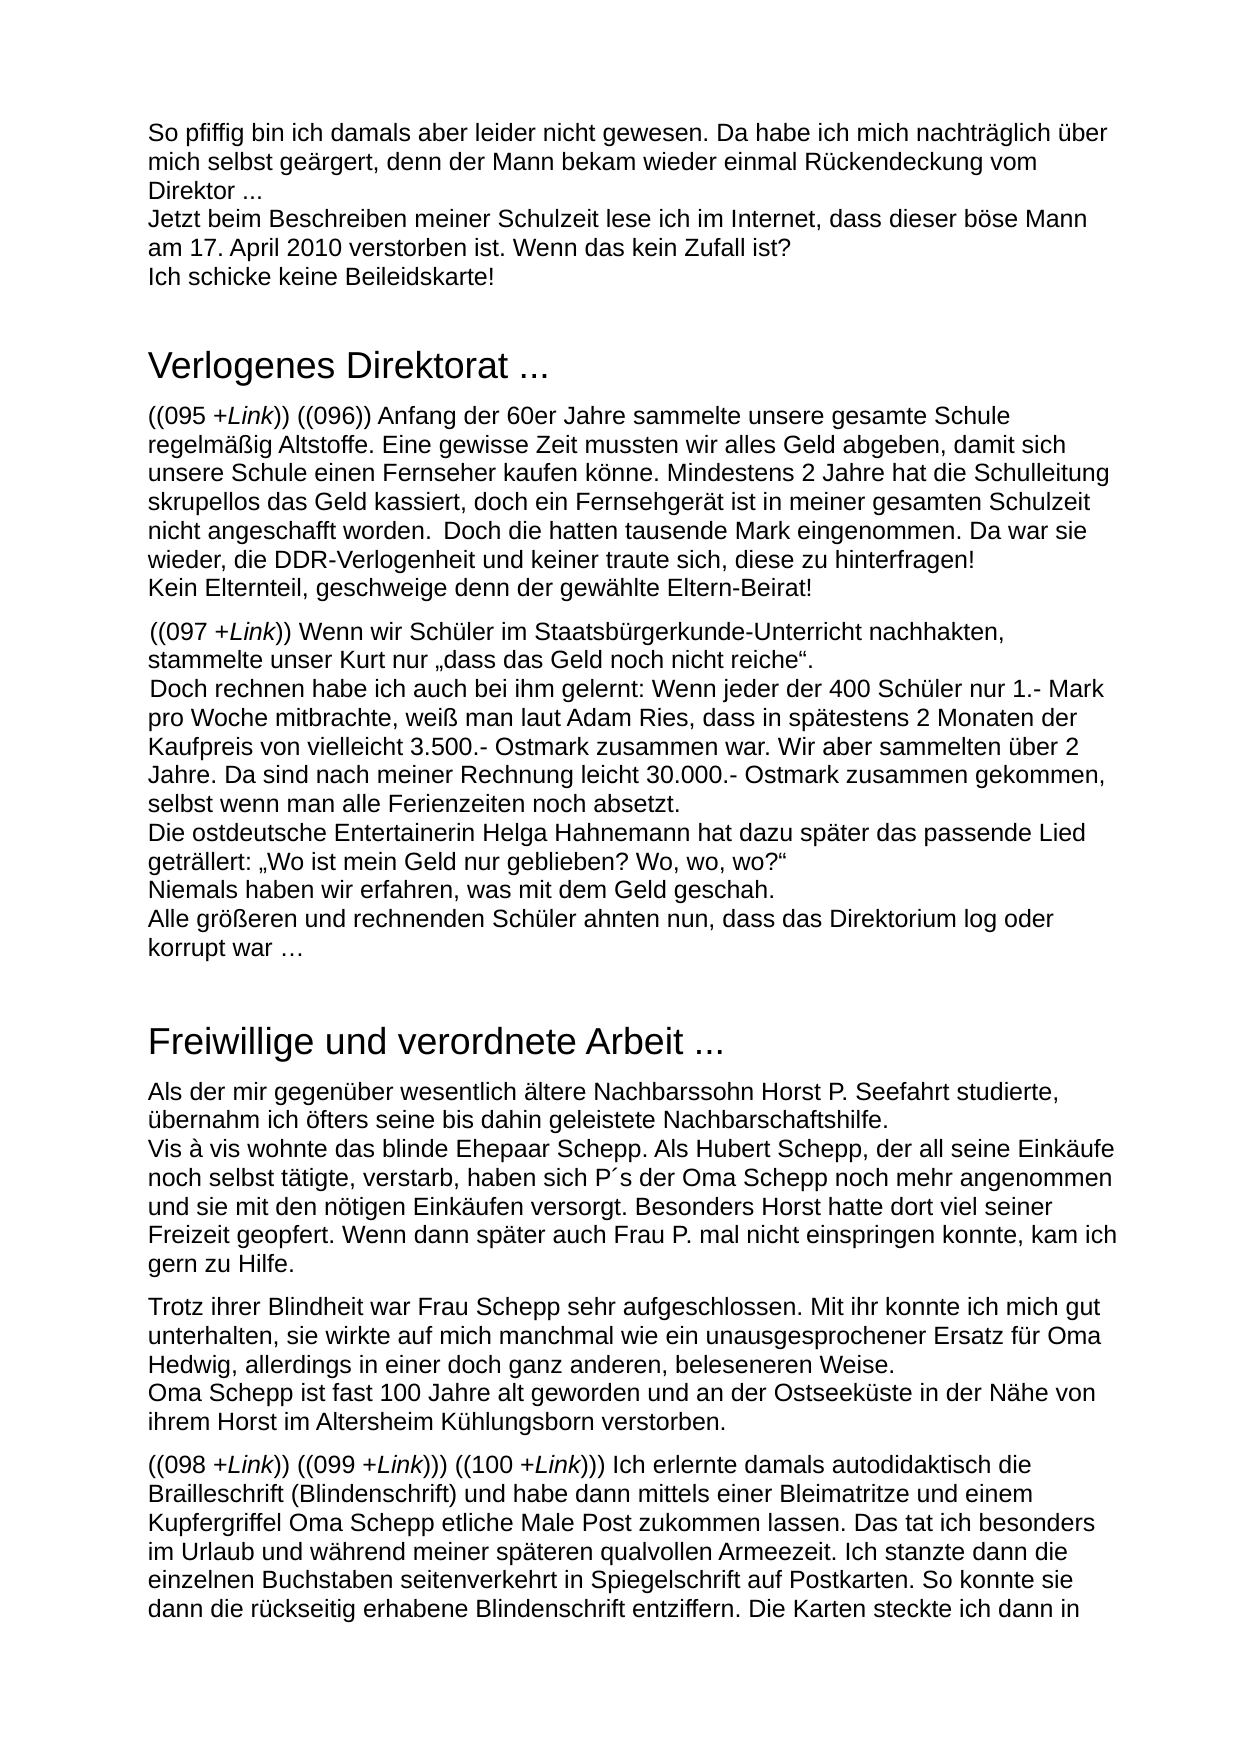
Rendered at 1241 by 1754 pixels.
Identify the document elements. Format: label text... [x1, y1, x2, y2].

text ((095 +Link)) ((096)) Anfang der 60er Jahre sammelte unsere gesamte Schule regelmäßig Altstoffe. Eine gewisse Zeit mussten wir alles Geld abgeben, damit sich unsere Schule einen Fernseher kaufen könne. Mindestens 2 Jahre hat die Schulleitung skrupellos das Geld kassiert, doch ein Fernsehgerät ist in meiner gesamten Schulzeit nicht angeschafft worden. Doch die hatten tausende Mark eingenommen. Da war sie wieder, die DDR-Verlogenheit und keiner traute sich, diese zu hinterfragen! [148, 401, 1119, 573]
text Vis à vis wohnte das blinde Ehepaar Schepp. Als Hubert Schepp, der all seine Einkäufe noch selbst tätigte, verstarb, haben sich P´s der Oma Schepp noch mehr angenommen und sie mit den nötigen Einkäufen versorgt. Besonders Horst hatte dort viel seiner Freizeit geopfert. Wenn dann später auch Frau P. mal nicht einspringen konnte, kam ich gern zu Hilfe. [148, 1134, 1119, 1278]
text Niemals haben wir erfahren, was mit dem Geld geschah. [148, 875, 1119, 904]
text Freiwillige und verordnete Arbeit ... [148, 1019, 1119, 1062]
text Kein Elternteil, geschweige denn der gewählte Eltern-Beirat! [148, 573, 1119, 602]
text ((097 +Link)) Wenn wir Schüler im Staatsbürgerkunde-Unterricht nachhakten, stammelte unser Kurt nur „dass das Geld noch nicht reiche“. [148, 616, 1119, 674]
text Als der mir gegenüber wesentlich ältere Nachbarssohn Horst P. Seefahrt studierte, übernahm ich öfters seine bis dahin geleistete Nachbarschaftshilfe. [148, 1076, 1119, 1134]
text ((098 +Link)) ((099 +Link))) ((100 +Link))) Ich erlernte damals autodidaktisch die Brailleschrift (Blindenschrift) und habe dann mittels einer Bleimatritze und einem Kupfergriffel Oma Schepp etliche Male Post zukommen lassen. Das tat ich besonders im Urlaub und während meiner späteren qualvollen Armeezeit. Ich stanzte dann die einzelnen Buchstaben seitenverkehrt in Spiegelschrift auf Postkarten. So konnte sie dann die rückseitig erhabene Blindenschrift entziffern. Die Karten steckte ich dann in [148, 1450, 1119, 1623]
text Jetzt beim Beschreiben meiner Schulzeit lese ich im Internet, dass dieser böse Mann am 17. April 2010 verstorben ist. Wenn das kein Zufall ist? [148, 204, 1119, 262]
text Alle größeren und rechnenden Schüler ahnten nun, dass das Direktorium log oder korrupt war … [148, 904, 1119, 961]
text Oma Schepp ist fast 100 Jahre alt geworden und an der Ostseeküste in der Nähe von ihrem Horst im Altersheim Kühlungsborn verstorben. [148, 1378, 1119, 1436]
text Verlogenes Direktorat ... [148, 343, 1119, 386]
text Die ostdeutsche Entertainerin Helga Hahnemann hat dazu später das passende Lied geträllert: „Wo ist mein Geld nur geblieben? Wo, wo, wo?“ [148, 818, 1119, 875]
text So pfiffig bin ich damals aber leider nicht gewesen. Da habe ich mich nachträglich über mich selbst geärgert, denn der Mann bekam wieder einmal Rückendeckung vom Direktor ... [148, 118, 1119, 204]
text Doch rechnen habe ich auch bei ihm gelernt: Wenn jeder der 400 Schüler nur 1.- Mark pro Woche mitbrachte, weiß man laut Adam Ries, dass in spätestens 2 Monaten der Kaufpreis von vielleicht 3.500.- Ostmark zusammen war. Wir aber sammelten über 2 Jahre. Da sind nach meiner Rechnung leicht 30.000.- Ostmark zusammen gekommen, selbst wenn man alle Ferienzeiten noch absetzt. [148, 674, 1129, 818]
text Trotz ihrer Blindheit war Frau Schepp sehr aufgeschlossen. Mit ihr konnte ich mich gut unterhalten, sie wirkte auf mich manchmal wie ein unausgesprochener Ersatz für Oma Hedwig, allerdings in einer doch ganz anderen, beleseneren Weise. [148, 1292, 1119, 1378]
text Ich schicke keine Beileidskarte! [148, 262, 1119, 291]
